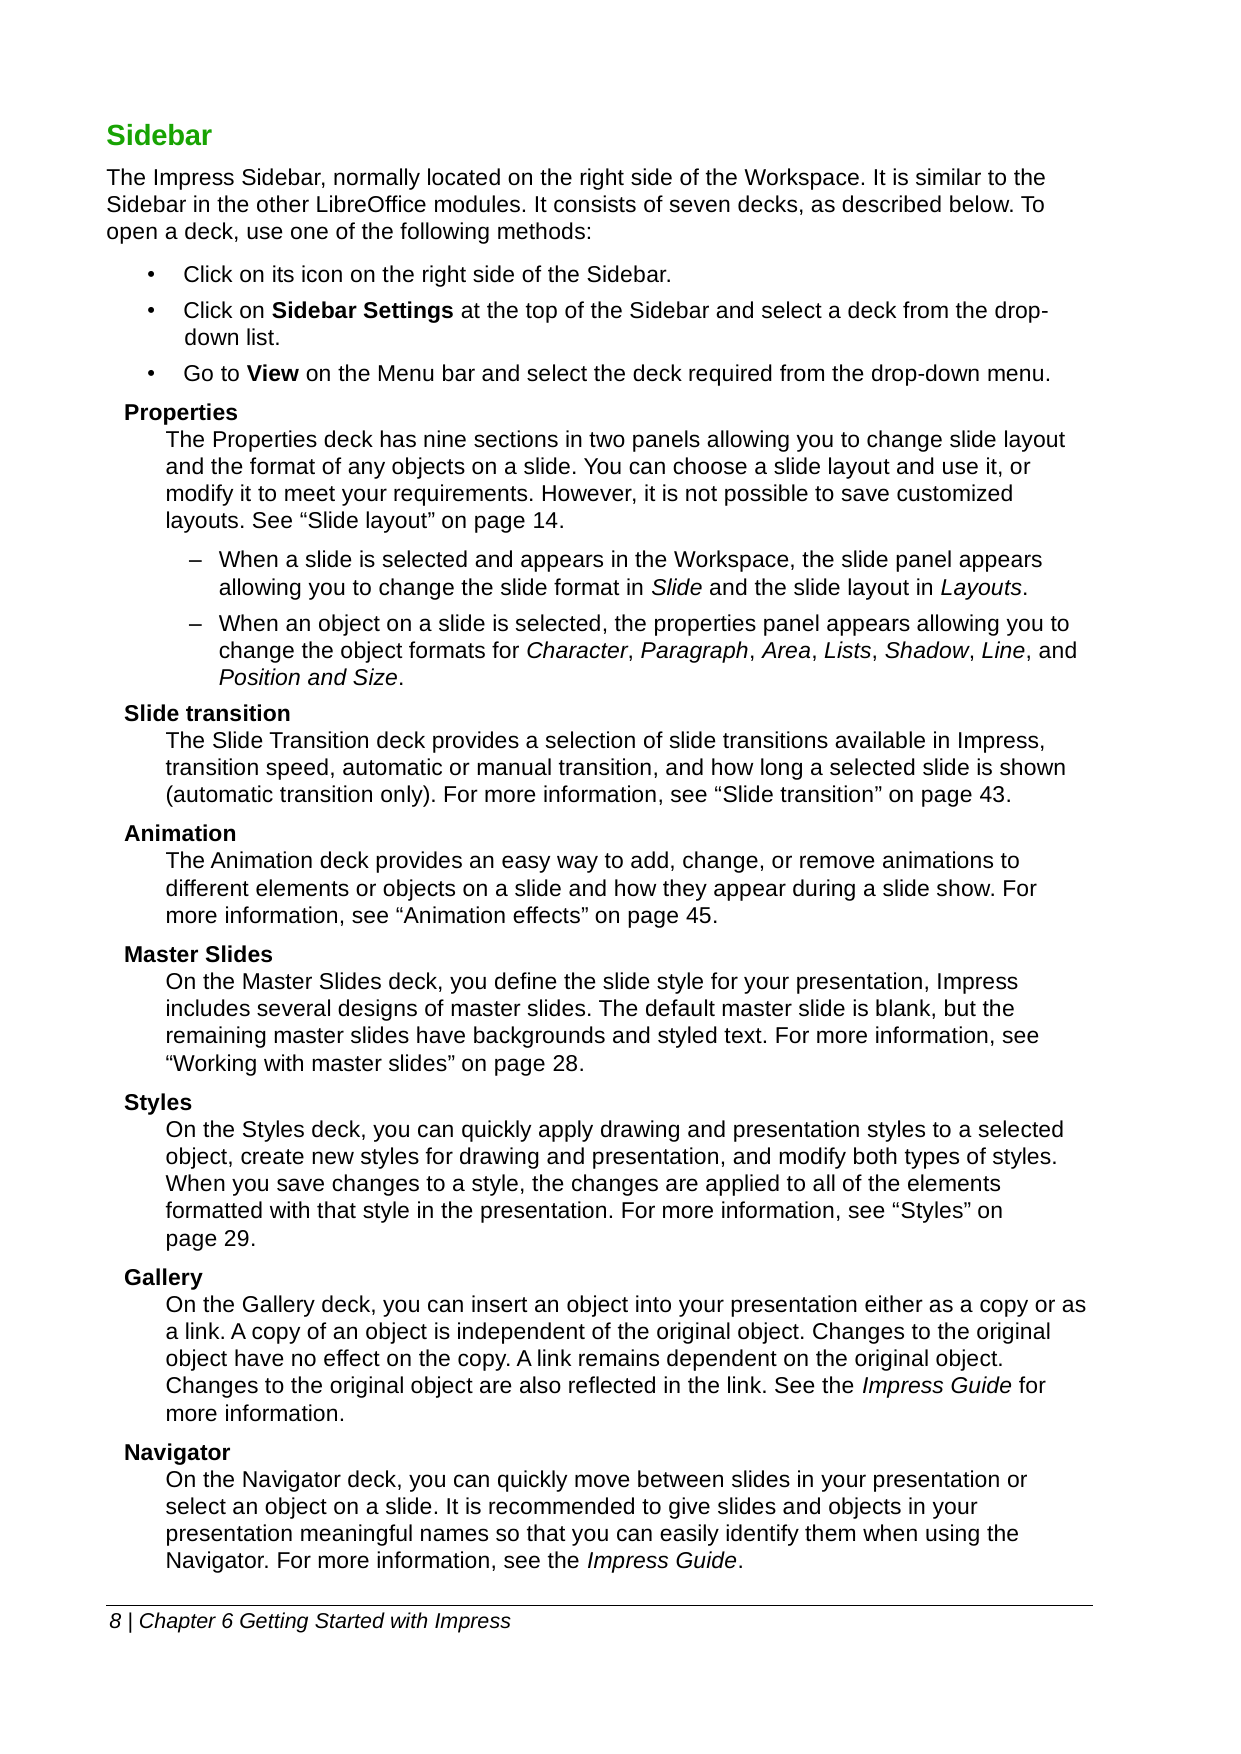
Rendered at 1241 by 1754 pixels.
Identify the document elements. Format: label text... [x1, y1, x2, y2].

list When an object on a slide is selected, the properties panel appears allowing you to change the object formats for Character, Paragraph, Area, Lists, Shadow, Line, and Position and Size. [189, 609, 1093, 690]
text Animation [124, 820, 1093, 847]
list Click on Sidebar Settings at the top of the Sidebar and select a deck from the drop-down list. [144, 293, 1093, 350]
list Click on its icon on the right side of the Sidebar. [144, 257, 1093, 287]
text The Properties deck has nine sections in two panels allowing you to change slide layout and the format of any objects on a slide. You can choose a slide layout and use it, or modify it to meet your requirements. However, it is not possible to save customized layouts. See “Slide layout” on page 14. [165, 425, 1093, 533]
text The Animation deck provides an easy way to add, change, or remove animations to different elements or objects on a slide and how they appear during a slide show. For more information, see “Animation effects” on page 43. [165, 847, 1093, 928]
text Styles [124, 1088, 1093, 1116]
text On the Navigator deck, you can quickly move between slides in your presentation or select an object on a slide. It is recommended to give slides and objects in your presentation meaningful names so that you can easily identify them when using the Navigator. For more information, see the Impress Guide. [165, 1466, 1093, 1574]
list The Impress Sidebar, normally located on the right side of the Workspace. It is similar to the Sidebar in the other LibreOffice modules. It consists of seven decks, as described below. To open a deck, use one of the following methods: [106, 163, 1093, 245]
text Properties [124, 398, 1093, 425]
list Go to View on the Menu bar and select the deck required from the drop-down menu. [144, 356, 1093, 389]
text Gallery [124, 1263, 1093, 1291]
text On the Styles deck, you can quickly apply drawing and presentation styles to a selected object, create new styles for drawing and presentation, and modify both types of styles. When you save changes to a style, the changes are applied to all of the elements formatted with that style in the presentation. For more information, see “Styles” on page 28. [165, 1116, 1093, 1251]
subtitle Sidebar [106, 118, 1093, 152]
text On the Master Slides deck, you define the slide style for your presentation, Impress includes several designs of master slides. The default master slide is blank, but the remaining master slides have backgrounds and styled text. For more information, see “Working with master slides” on page 28. [165, 968, 1093, 1076]
text The Slide Transition deck provides a selection of slide transitions available in Impress, transition speed, automatic or manual transition, and how long a selected slide is shown (automatic transition only). For more information, see “Slide transition” on page 41. [165, 726, 1093, 807]
list When a slide is selected and appears in the Workspace, the slide panel appears allowing you to change the slide format in Slide and the slide layout in Layouts. [189, 546, 1093, 600]
text Navigator [124, 1438, 1093, 1466]
text Master Slides [124, 941, 1093, 968]
text On the Gallery deck, you can insert an object into your presentation either as a copy or as a link. A copy of an object is independent of the original object. Changes to the original object have no effect on the copy. A link remains dependent on the original object. Changes to the original object are also reflected in the link. See the Impress Guide for more information. [165, 1291, 1093, 1426]
text Slide transition [124, 699, 1093, 726]
